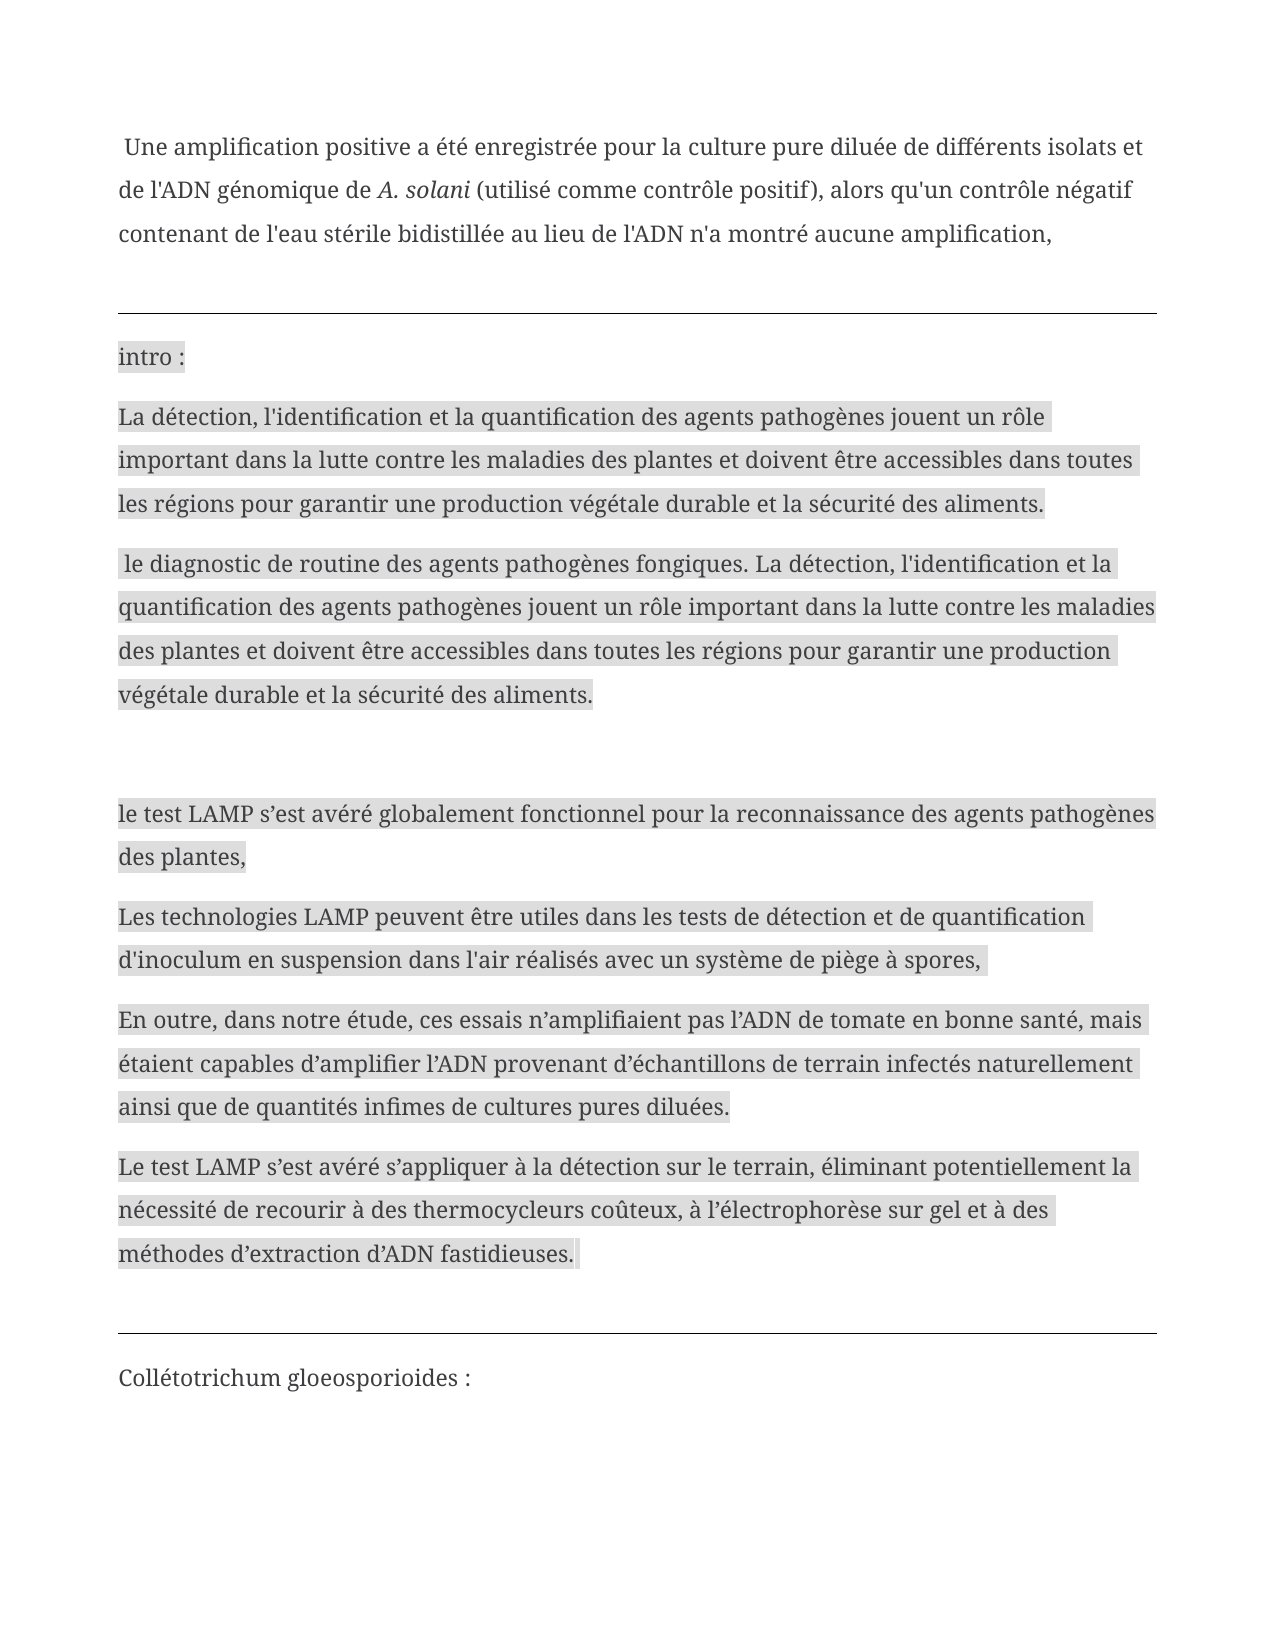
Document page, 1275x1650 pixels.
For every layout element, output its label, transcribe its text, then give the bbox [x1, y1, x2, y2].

text intro : [118, 329, 1157, 373]
text En outre, dans notre étude, ces essais n’amplifiaient pas l’ADN de tomate en bonne santé, mais étaient capables d’amplifier l’ADN provenant d’échantillons de terrain infectés naturellement ainsi que de quantités infimes de cultures pures diluées. [118, 991, 1157, 1123]
text le test LAMP s’est avéré globalement fonctionnel pour la reconnaissance des agents pathogènes des plantes, [118, 785, 1157, 873]
text La détection, l'identification et la quantification des agents pathogènes jouent un rôle important dans la lutte contre les maladies des plantes et doivent être accessibles dans toutes les régions pour garantir une production végétale durable et la sécurité des aliments. [118, 388, 1157, 519]
text Les technologies LAMP peuvent être utiles dans les tests de détection et de quantification d'inoculum en suspension dans l'air réalisés avec un système de piège à spores, [118, 888, 1157, 976]
text Une amplification positive a été enregistrée pour la culture pure diluée de différents isolats et de l'ADN génomique de A. solani (utilisé comme contrôle positif), alors qu'un contrôle négatif contenant de l'eau stérile bidistillée au lieu de l'ADN n'a montré aucune amplification, [118, 118, 1157, 249]
text Le test LAMP s’est avéré s’appliquer à la détection sur le terrain, éliminant potentiellement la nécessité de recourir à des thermocycleurs coûteux, à l’électrophorèse sur gel et à des méthodes d’extraction d’ADN fastidieuses. [118, 1138, 1157, 1269]
text le diagnostic de routine des agents pathogènes fongiques. La détection, l'identification et la quantification des agents pathogènes jouent un rôle important dans la lutte contre les maladies des plantes et doivent être accessibles dans toutes les régions pour garantir une production végétale durable et la sécurité des aliments. [118, 535, 1157, 710]
text Collétotrichum gloeosporioides : [118, 1349, 1157, 1393]
